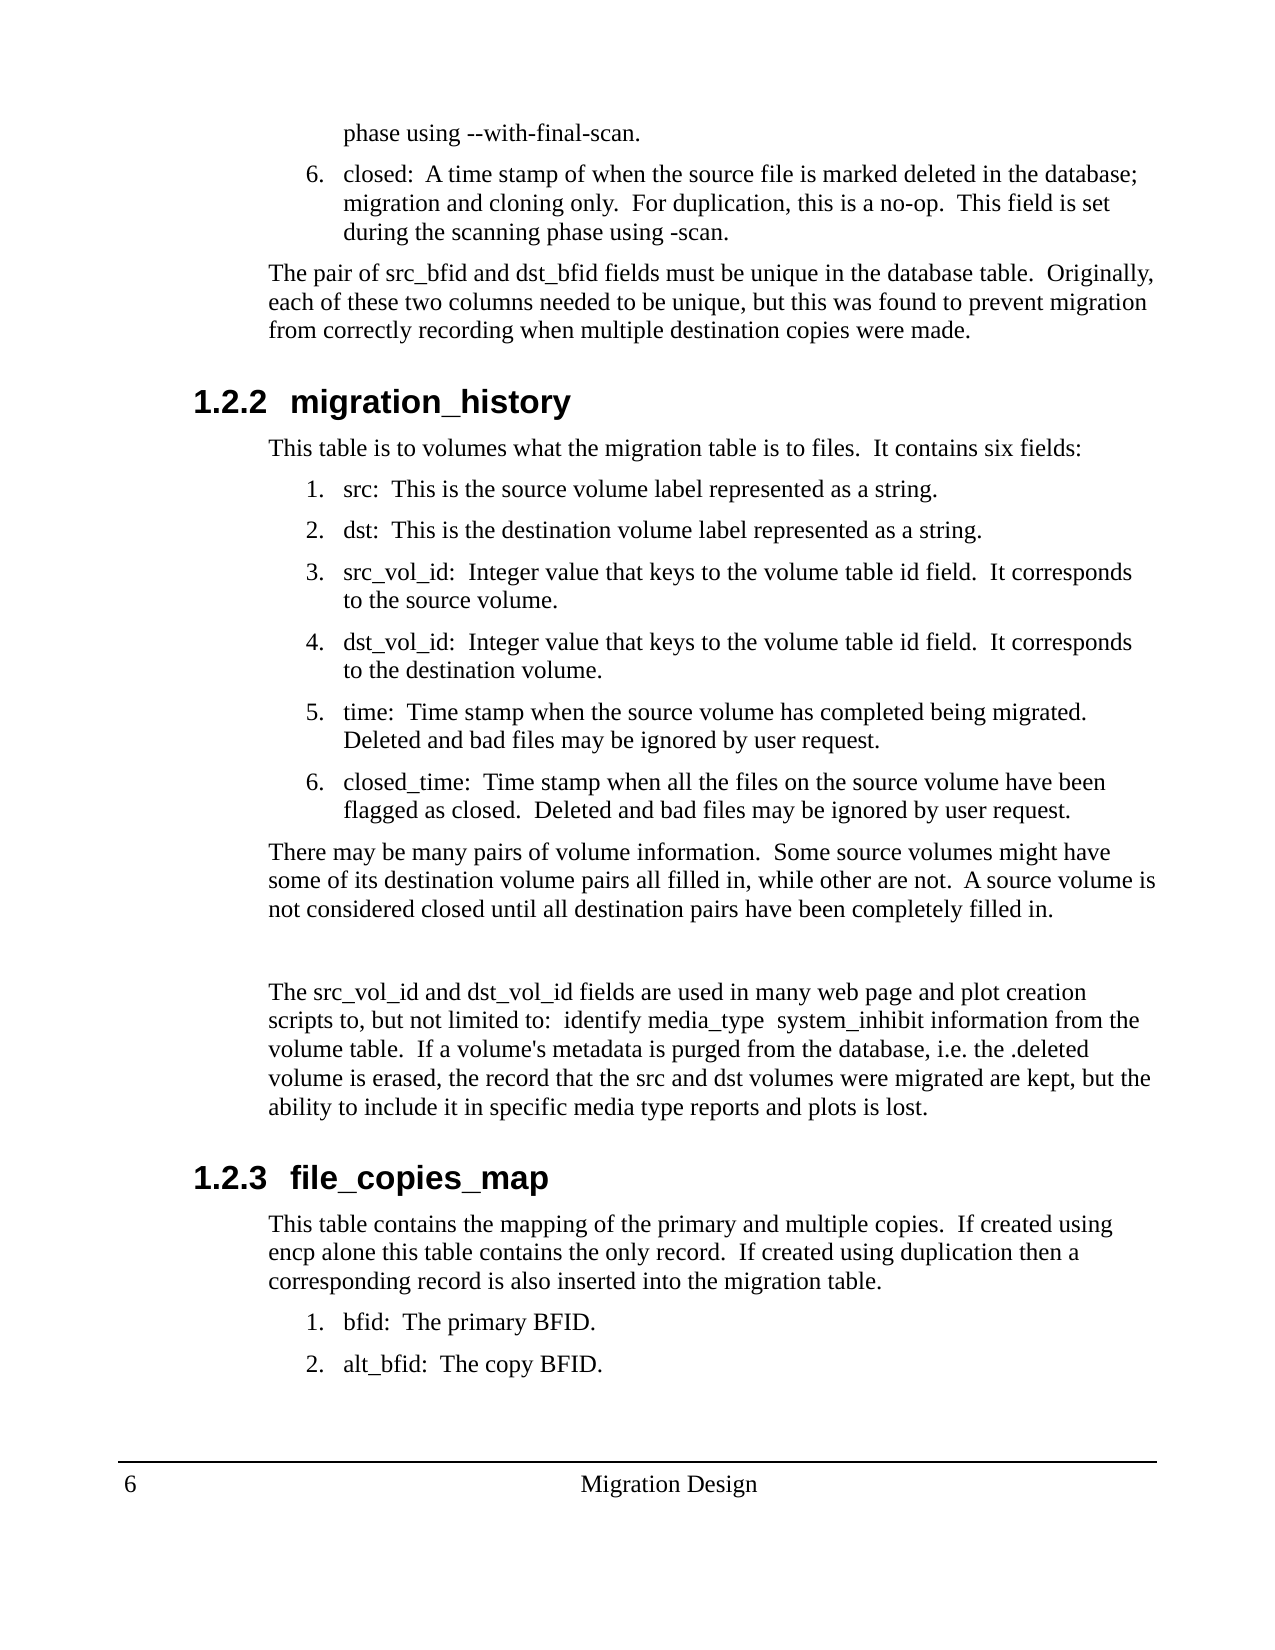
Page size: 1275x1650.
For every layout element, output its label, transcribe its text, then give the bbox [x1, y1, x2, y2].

list closed_time: Time stamp when all the files on the source volume have been flagged as closed. Deleted and bad files may be ignored by user request. [306, 767, 1157, 824]
text The pair of src_bfid and dst_bfid fields must be unique in the database table. Originally, each of these two columns needed to be unique, but this was found to prevent migration from correctly recording when multiple destination copies were made. [268, 258, 1157, 344]
text The src_vol_id and dst_vol_id fields are used in many web page and plot creation scripts to, but not limited to: identify media_type system_inhibit information from the volume table. If a volume's metadata is purged from the database, i.e. the .deleted volume is erased, the record that the src and dst volumes were migrated are kept, but the ability to include it in specific media type reports and plots is lost. [268, 977, 1157, 1120]
list bfid: The primary BFID. [306, 1307, 1157, 1336]
list time: Time stamp when the source volume has completed being migrated. Deleted and bad files may be ignored by user request. [306, 697, 1157, 754]
list src: This is the source volume label represented as a string. [306, 474, 1157, 503]
subtitle migration_history [156, 382, 1157, 420]
subtitle file_copies_map [156, 1158, 1157, 1196]
text There may be many pairs of volume information. Some source volumes might have some of its destination volume pairs all filled in, while other are not. A source volume is not considered closed until all destination pairs have been completely filled in. [268, 837, 1157, 923]
list dst_vol_id: Integer value that keys to the volume table id field. It corresponds to the destination volume. [306, 627, 1157, 684]
list dst: This is the destination volume label represented as a string. [306, 515, 1157, 544]
list phase using ‑‑with-final-scan. [306, 118, 1157, 147]
list alt_bfid: The copy BFID. [306, 1349, 1157, 1377]
list src_vol_id: Integer value that keys to the volume table id field. It corresponds to the source volume. [306, 557, 1157, 614]
text This table is to volumes what the migration table is to files. It contains six fields: [268, 433, 1157, 462]
list closed: A time stamp of when the source file is marked deleted in the database; migration and cloning only. For duplication, this is a no-op. This field is set during the scanning phase using -scan. [306, 159, 1157, 246]
text This table contains the mapping of the primary and multiple copies. If created using encp alone this table contains the only record. If created using duplication then a corresponding record is also inserted into the migration table. [268, 1209, 1157, 1295]
